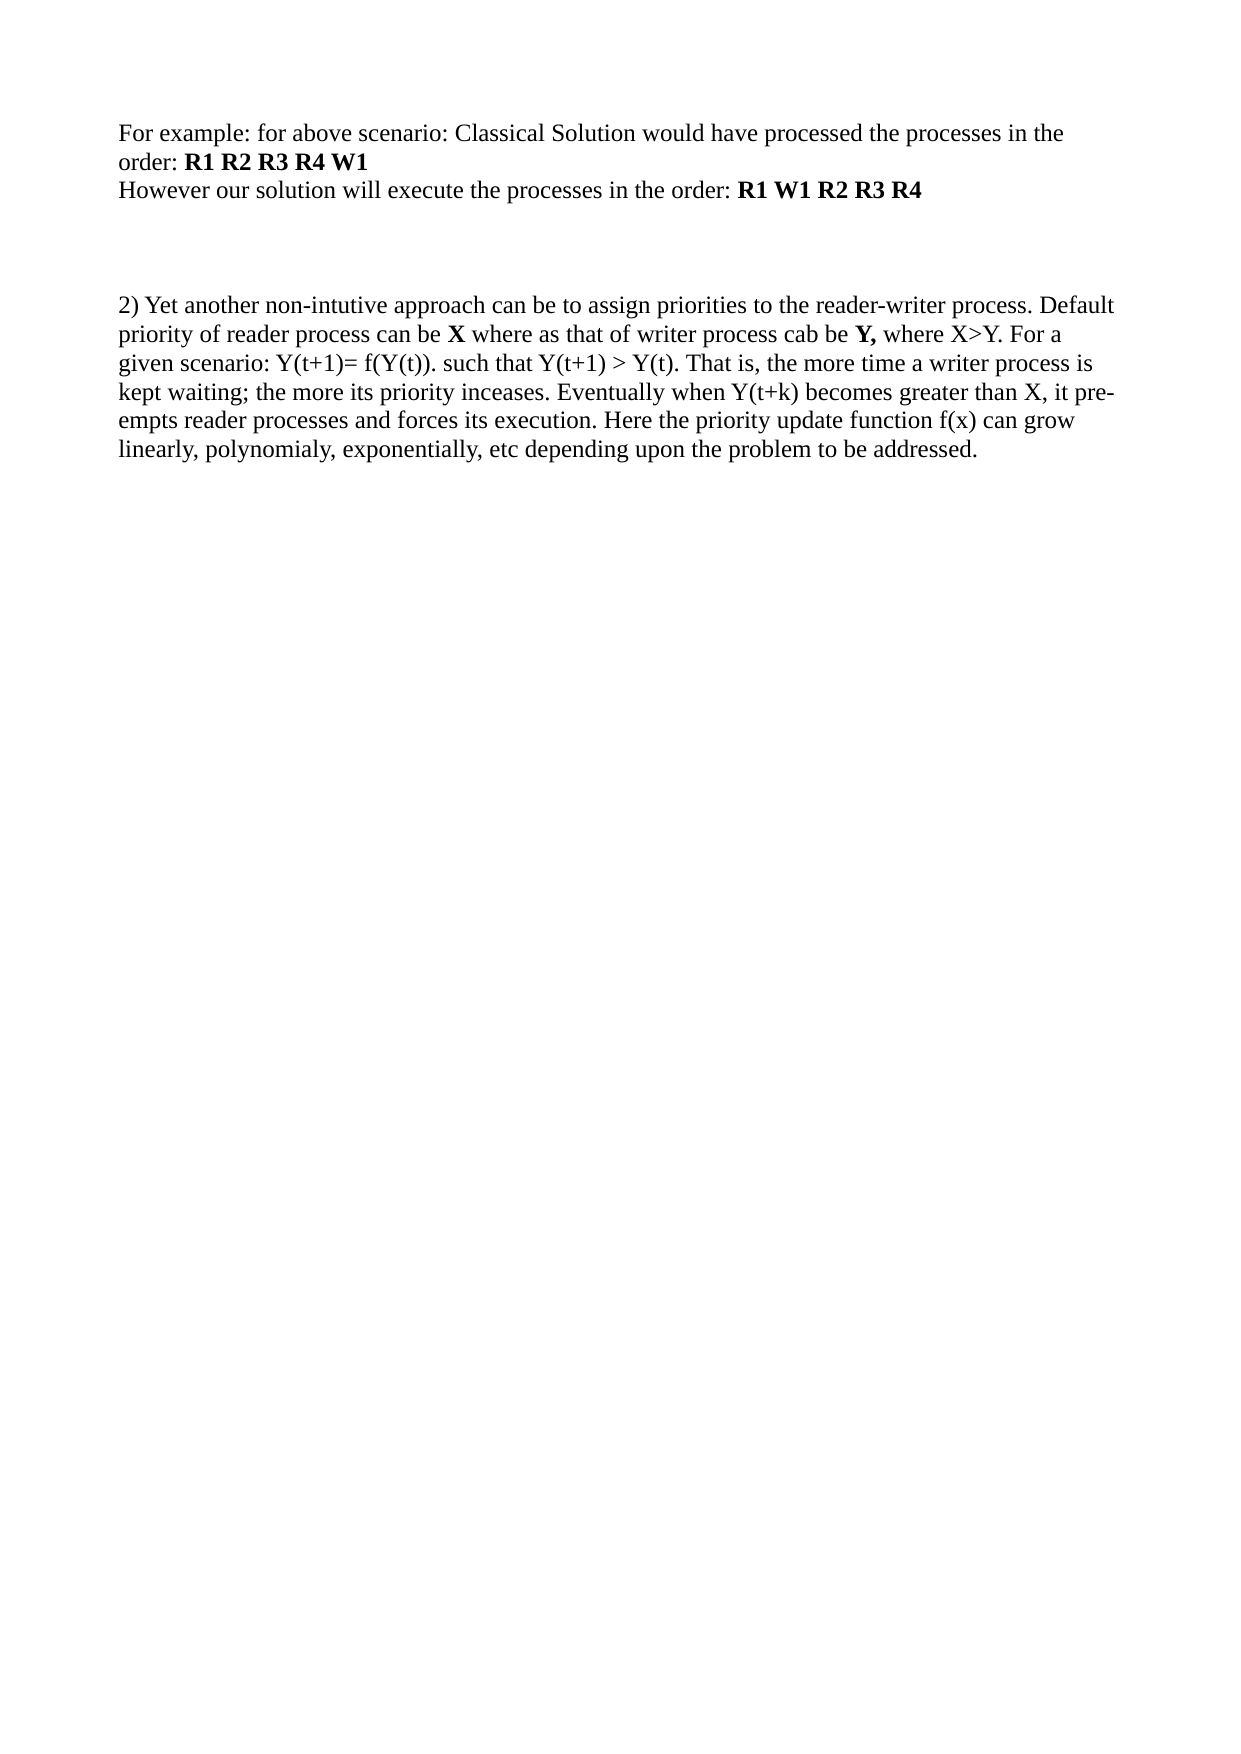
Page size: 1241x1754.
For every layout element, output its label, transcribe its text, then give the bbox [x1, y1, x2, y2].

text For example: for above scenario: Classical Solution would have processed the processes in the order: R1 R2 R3 R4 W1 [118, 118, 1122, 176]
text However our solution will execute the processes in the order: R1 W1 R2 R3 R4 [118, 176, 1122, 204]
text 2) Yet another non-intutive approach can be to assign priorities to the reader-writer process. Default priority of reader process can be X where as that of writer process cab be Y, where X>Y. For a given scenario: Y(t+1)= f(Y(t)). such that Y(t+1) > Y(t). That is, the more time a writer process is kept waiting; the more its priority inceases. Eventually when Y(t+k) becomes greater than X, it pre-empts reader processes and forces its execution. Here the priority update function f(x) can grow linearly, polynomialy, exponentially, etc depending upon the problem to be addressed. [118, 291, 1122, 463]
